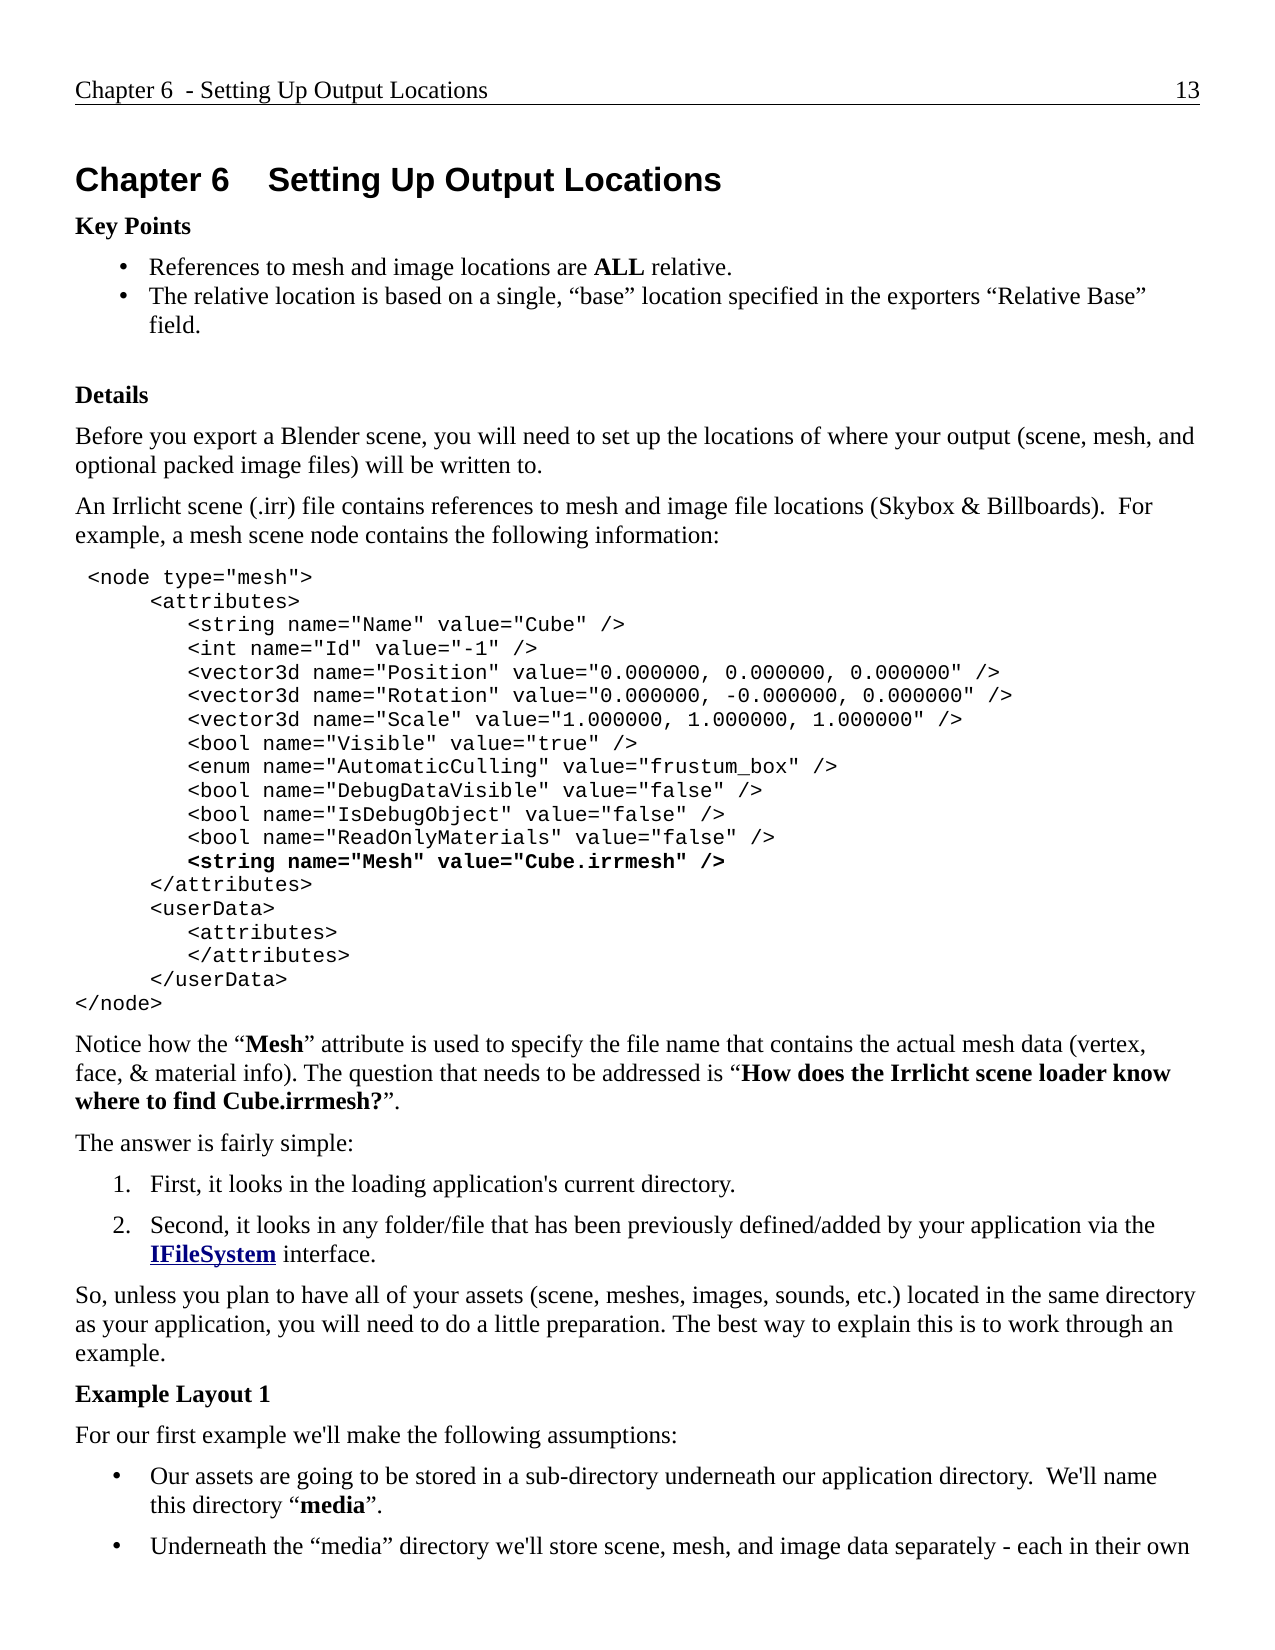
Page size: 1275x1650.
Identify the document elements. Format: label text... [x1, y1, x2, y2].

list Our assets are going to be stored in a sub-directory underneath our application directory. We'll name this directory “media”. [112, 1461, 1200, 1519]
text For our first example we'll make the following assumptions: [75, 1420, 1200, 1449]
text Notice how the “Mesh” attribute is used to specify the file name that contains the actual mesh data (vertex, face, & material info). The question that needs to be addressed is “How does the Irrlicht scene loader know where to find Cube.irrmesh?”. [75, 1029, 1200, 1115]
list Second, it looks in any folder/file that has been previously defined/added by your application via the IFileSystem interface. [112, 1210, 1200, 1268]
text So, unless you plan to have all of your assets (scene, meshes, images, sounds, etc.) located in the same directory as your application, you will need to do a little preparation. The best way to explain this is to work through an example. [75, 1280, 1200, 1366]
text Before you export a Blender scene, you will need to set up the locations of where your output (scene, mesh, and optional packed image files) will be written to. [75, 421, 1200, 479]
text The answer is fairly simple: [75, 1128, 1200, 1156]
text <node type="mesh"> <attributes> <string name="Name" value="Cube" /> <int name="Id" value="-1" /> <vector3d name="Position" value="0.000000, 0.000000, 0.000000" /> <vector3d name="Rotation" value="0.000000, -0.000000, 0.000000" /> <vector3d name="Scale" value="1.000000, 1.000000, 1.000000" /> <bool name="Visible" value="true" /> <enum name="AutomaticCulling" value="frustum_box" /> <bool name="DebugDataVisible" value="false" /> <bool name="IsDebugObject" value="false" /> <bool name="ReadOnlyMaterials" value="false" /> <string name="Mesh" value="Cube.irrmesh" /> </attributes> <userData> <attributes> </attributes> </userData> </node> [75, 561, 1200, 1016]
list First, it looks in the loading application's current directory. [112, 1169, 1200, 1198]
text Details [75, 380, 1200, 409]
subtitle Setting Up Output Locations [75, 160, 1200, 199]
text Key Points [75, 211, 1200, 240]
list The relative location is based on a single, “base” location specified in the exporters “Relative Base” field. [119, 281, 1200, 339]
list Underneath the “media” directory we'll store scene, mesh, and image data separately - each in their own [112, 1531, 1200, 1560]
text An Irrlicht scene (.irr) file contains references to mesh and image file locations (Skybox & Billboards). For example, a mesh scene node contains the following information: [75, 491, 1200, 549]
text Example Layout 1 [75, 1379, 1200, 1408]
list References to mesh and image locations are ALL relative. [119, 252, 1200, 281]
